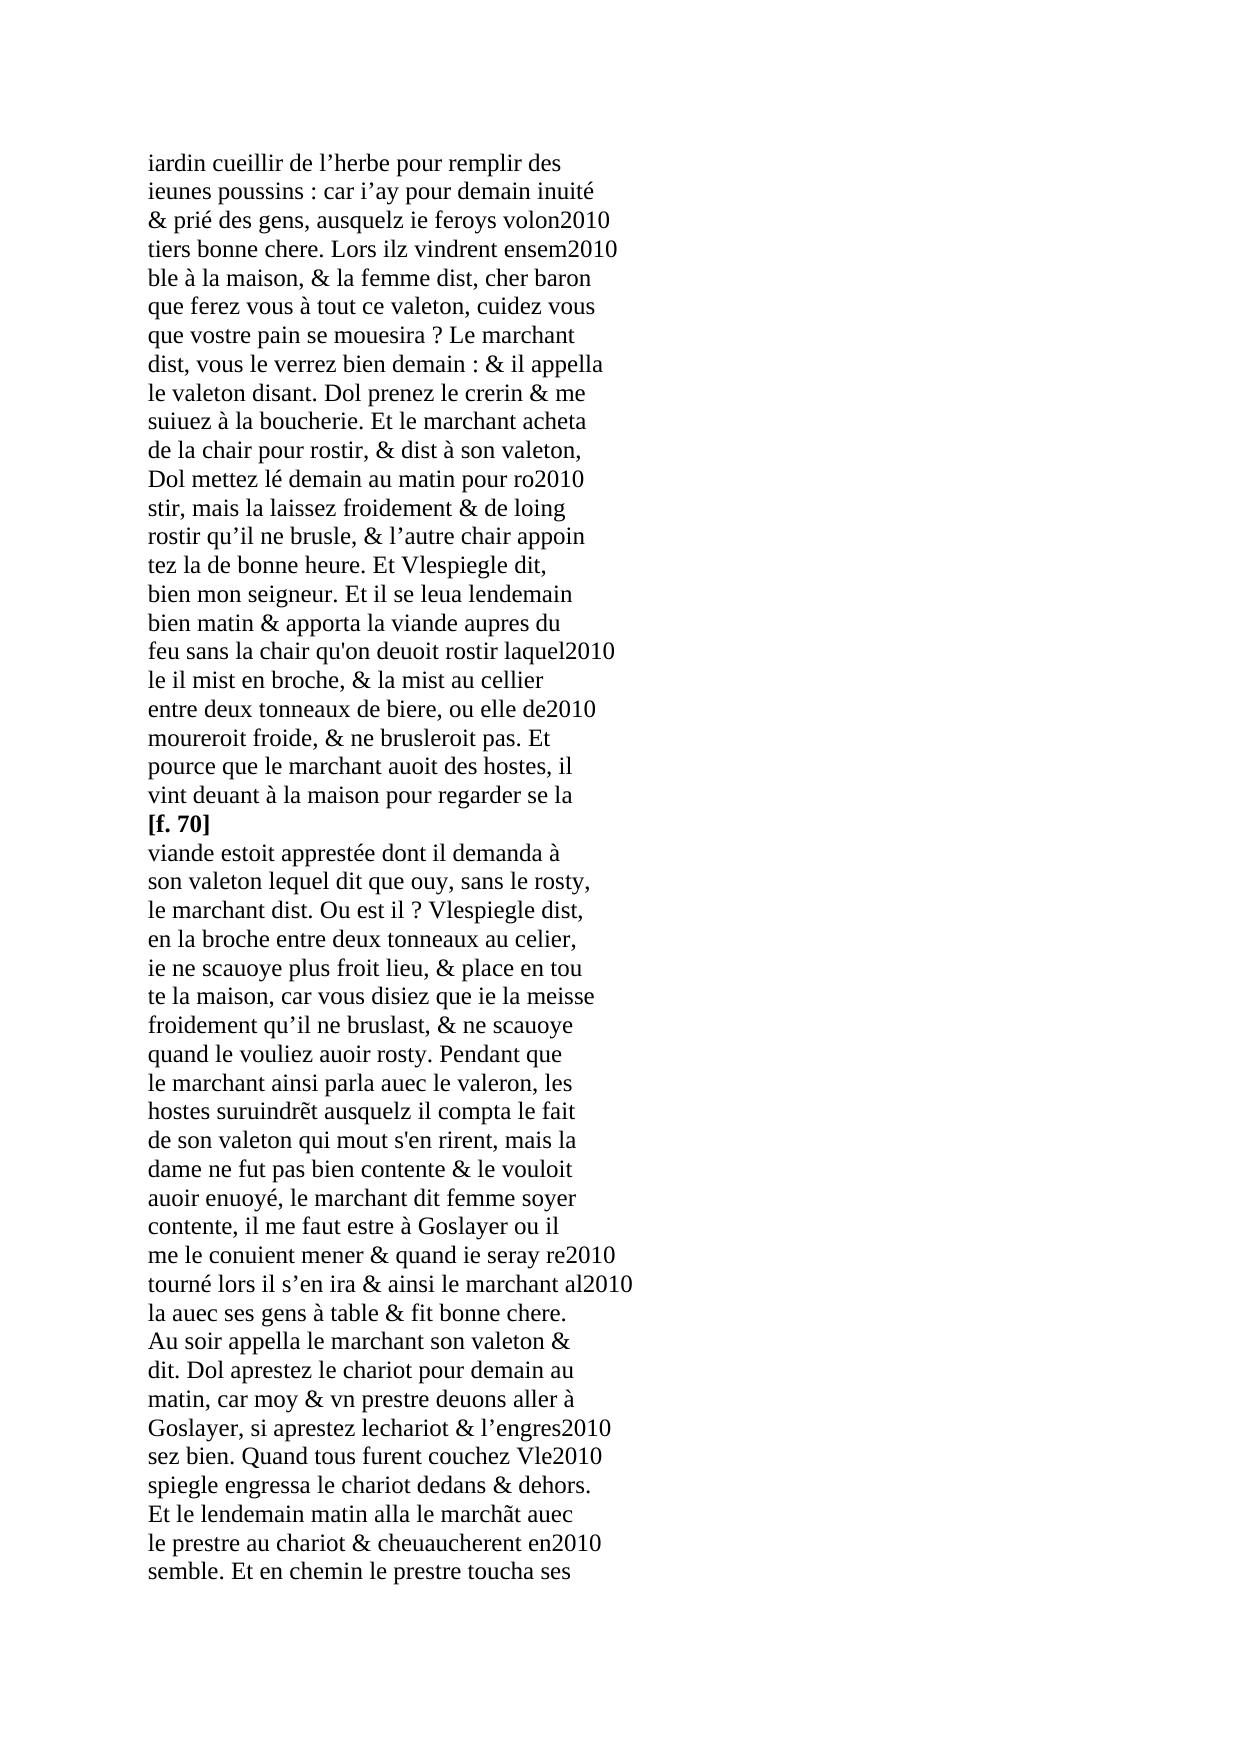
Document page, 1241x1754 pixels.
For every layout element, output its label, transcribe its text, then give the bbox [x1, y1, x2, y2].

text viande estoit apprestée dont il demanda à son valeton lequel dit que ouy, sans le rosty, le marchant dist. Ou est il ? Vlespiegle dist, en la broche entre deux tonneaux au celier, ie ne scauoye plus froit lieu, & place en tou te la maison, car vous disiez que ie la meisse froidement qu’il ne bruslast, & ne scauoye quand le vouliez auoir rosty. Pendant que le marchant ainsi parla auec le valeron, les hostes suruindrẽt ausquelz il compta le fait de son valeton qui mout s'en rirent, mais la dame ne fut pas bien contente & le vouloit auoir enuoyé, le marchant dit femme soyer contente, il me faut estre à Goslayer ou il me le conuient mener & quand ie seray re2010 tourné lors il s’en ira & ainsi le marchant al2010 la auec ses gens à table & fit bonne chere. Au soir appella le marchant son valeton & dit. Dol aprestez le chariot pour demain au matin, car moy & vn prestre deuons aller à Goslayer, si aprestez lechariot & l’engres2010 sez bien. Quand tous furent couchez Vle2010 spiegle engressa le chariot dedans & dehors. Et le lendemain matin alla le marchãt auec le prestre au chariot & cheuaucherent en2010 semble. Et en chemin le prestre toucha ses [148, 838, 1093, 1585]
text iardin cueillir de l’herbe pour remplir des ieunes poussins : car i’ay pour demain inuité & prié des gens, ausquelz ie feroys volon2010 tiers bonne chere. Lors ilz vindrent ensem2010 ble à la maison, & la femme dist, cher baron que ferez vous à tout ce valeton, cuidez vous que vostre pain se mouesira ? Le marchant dist, vous le verrez bien demain : & il appella le valeton disant. Dol prenez le crerin & me suiuez à la boucherie. Et le marchant acheta de la chair pour rostir, & dist à son valeton, Dol mettez lé demain au matin pour ro2010 stir, mais la laissez froidement & de loing rostir qu’il ne brusle, & l’autre chair appoin tez la de bonne heure. Et Vlespiegle dit, bien mon seigneur. Et il se leua lendemain bien matin & apporta la viande aupres du feu sans la chair qu'on deuoit rostir laquel2010 le il mist en broche, & la mist au cellier entre deux tonneaux de biere, ou elle de2010 moureroit froide, & ne brusleroit pas. Et pource que le marchant auoit des hostes, il vint deuant à la maison pour regarder se la [f. 70] [148, 148, 1093, 838]
